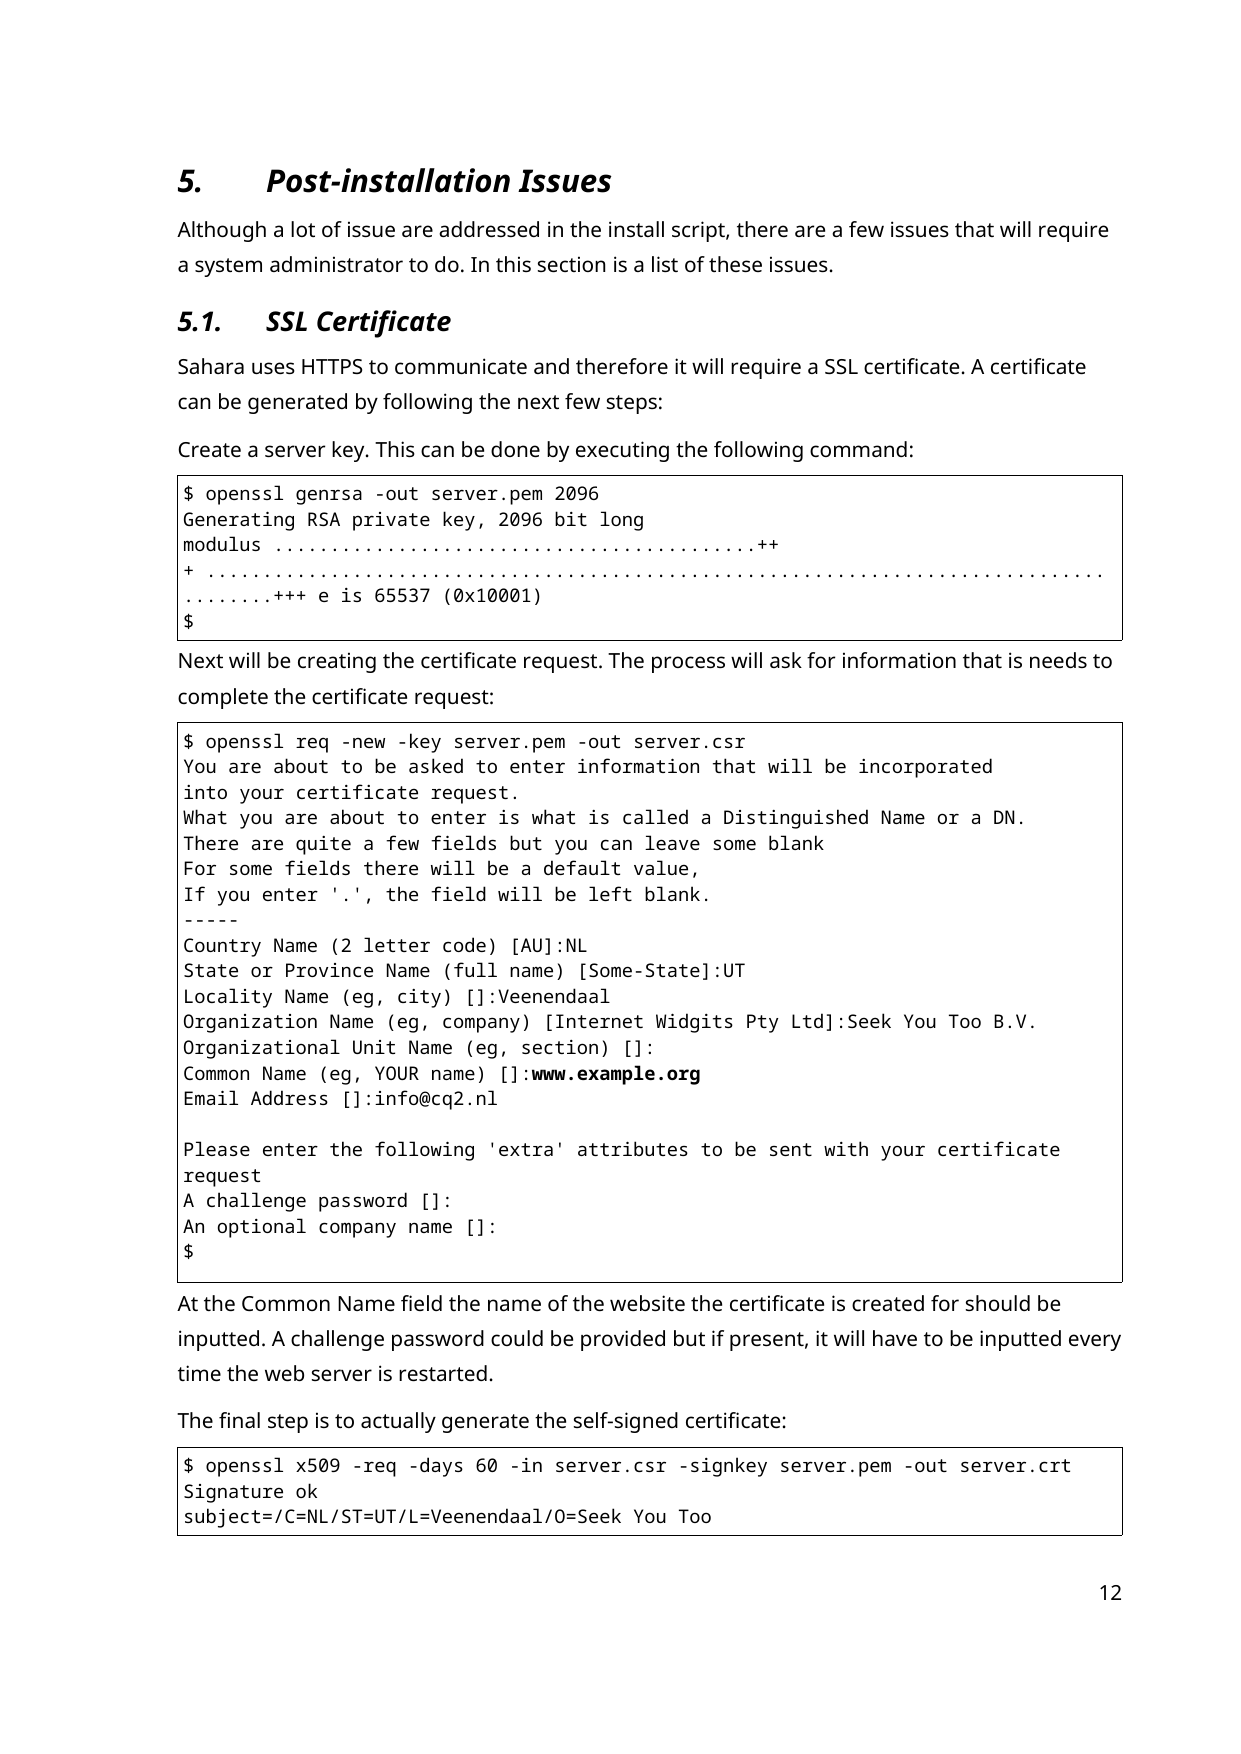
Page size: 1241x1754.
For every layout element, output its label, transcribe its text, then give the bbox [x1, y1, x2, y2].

text Sahara uses HTTPS to communicate and therefore it will require a SSL certificate. A certificate can be generated by following the next few steps: [177, 345, 1122, 416]
text At the Common Name field the name of the website the certificate is created for should be inputted. A challenge password could be provided but if present, it will have to be inputted every time the web server is restarted. [177, 1283, 1122, 1388]
text Although a lot of issue are addressed in the install script, there are a few issues that will require a system administrator to do. In this section is a list of these issues. [177, 208, 1122, 279]
table_header $ openssl req -new -key server.pem -out server.csr You are about to be asked to enter information that will be incorporated into your certificate request. What you are about to enter is what is called a Distinguished Name or a DN. There are quite a few fields but you can leave some blank For some fields there will be a default value, If you enter '.', the field will be left blank. ----- Country Name (2 letter code) [AU]:NL State or Province Name (full name) [Some-State]:UT Locality Name (eg, city) []:Veenendaal Organization Name (eg, company) [Internet Widgits Pty Ltd]:Seek You Too B.V. Organizational Unit Name (eg, section) []: Common Name (eg, YOUR name) []:www.example.org Email Address []:info@cq2.nl Please enter the following 'extra' attributes to be sent with your certificate request A challenge password []: An optional company name []: $ [178, 723, 1122, 1282]
subtitle SSL Certificate [177, 302, 1122, 339]
text Next will be creating the certificate request. The process will ask for information that is needs to complete the certificate request: [177, 641, 1122, 711]
subtitle Post-installation Issues [177, 159, 1122, 202]
table_header $ openssl genrsa -out server.pem 2096 Generating RSA private key, 2096 bit long modulus ...........................................+++ ........................................................................................+++ e is 65537 (0x10001) $ [178, 476, 1122, 639]
text Create a server key. This can be done by executing the following command: [177, 428, 1122, 463]
text The final step is to actually generate the self-signed certificate: [177, 1400, 1122, 1435]
table_header $ openssl x509 -req -days 60 -in server.csr -signkey server.pem -out server.crt Signature ok subject=/C=NL/ST=UT/L=Veenendaal/O=Seek You Too [178, 1448, 1122, 1535]
